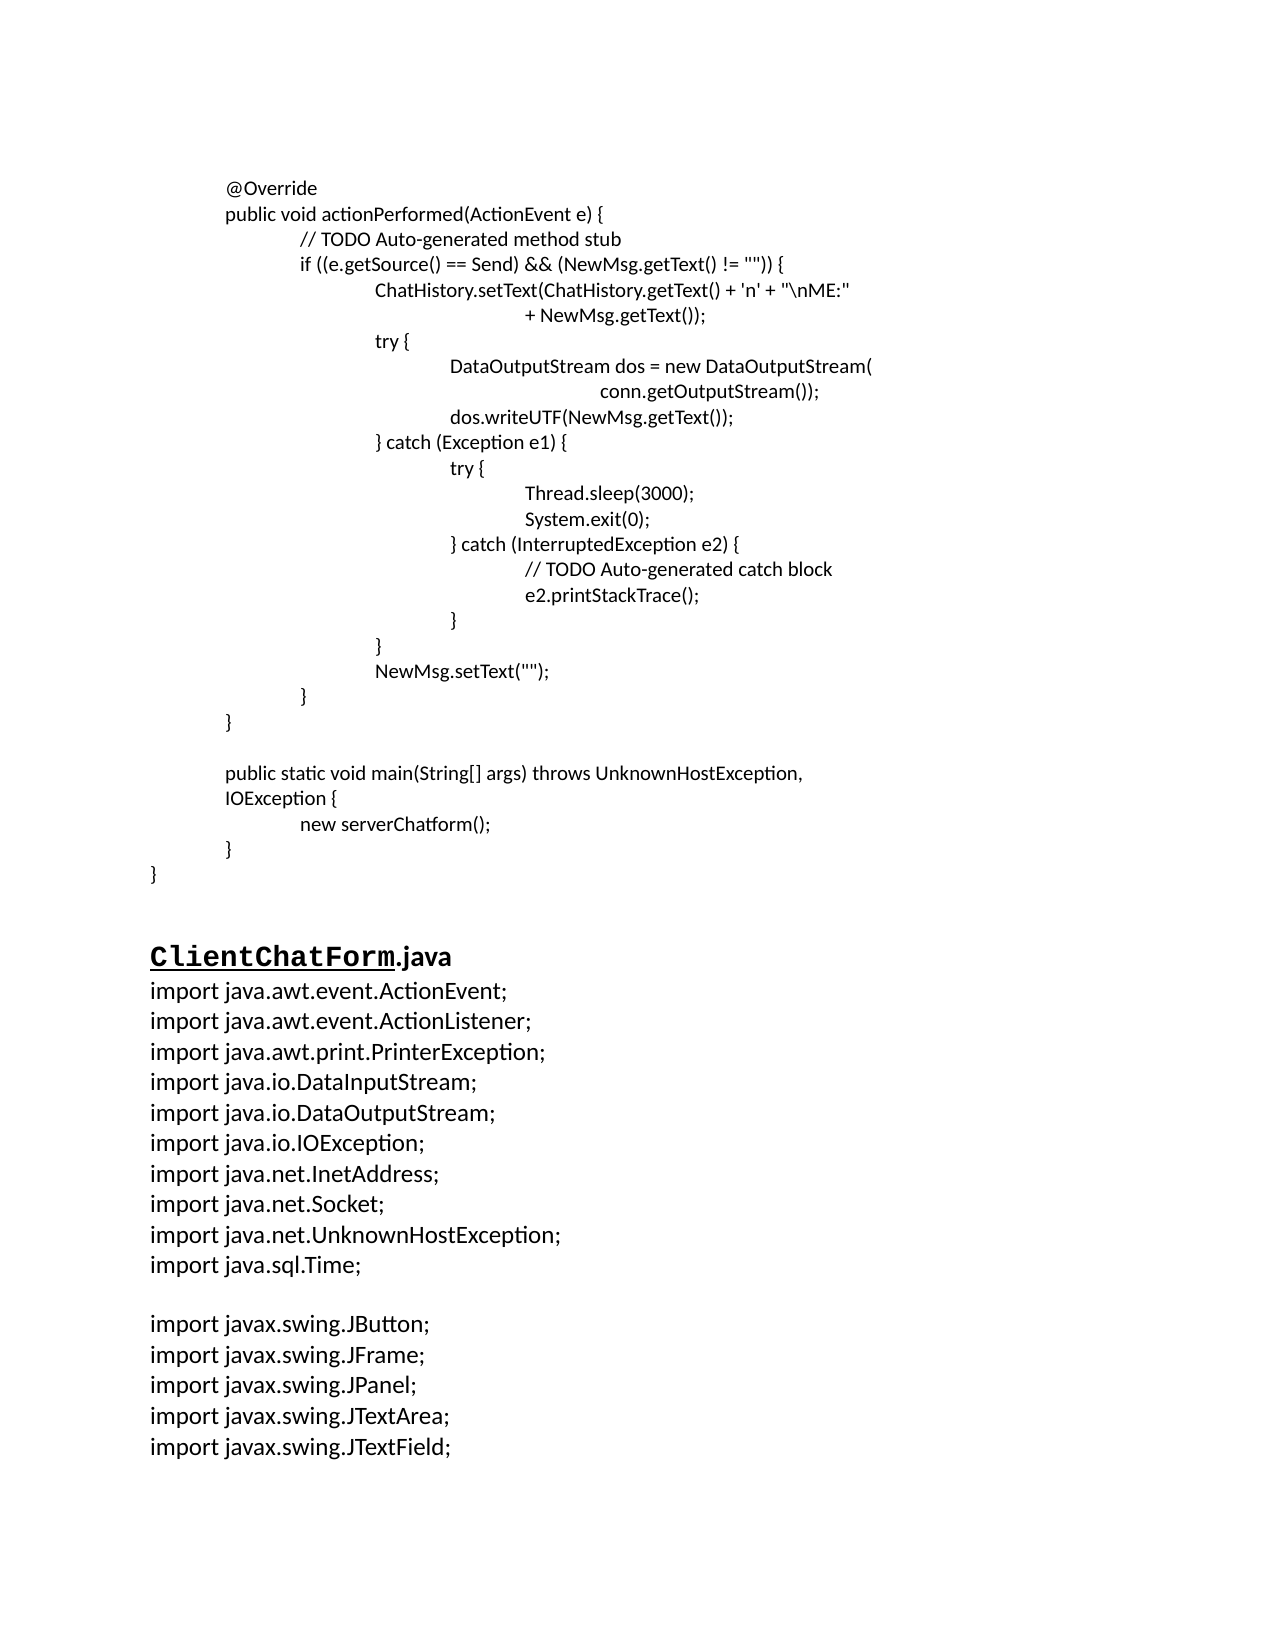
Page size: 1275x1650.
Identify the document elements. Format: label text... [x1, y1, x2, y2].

text import javax.swing.JFrame; [150, 1339, 1125, 1370]
text import java.awt.event.ActionEvent; [150, 975, 1125, 1006]
text import javax.swing.JButton; [150, 1309, 1125, 1339]
text new serverChatform(); [150, 811, 1125, 836]
text import javax.swing.JPanel; [150, 1370, 1125, 1400]
text IOException { [150, 785, 1125, 811]
text } [150, 633, 1125, 658]
text } [150, 684, 1125, 709]
text } [150, 862, 1125, 887]
text public static void main(String[] args) throws UnknownHostException, [150, 760, 1125, 785]
text import java.net.Socket; [150, 1189, 1125, 1219]
text public void actionPerformed(ActionEvent e) { [150, 201, 1125, 226]
text System.exit(0); [150, 506, 1125, 531]
text dos.writeUTF(NewMsg.getText()); [150, 404, 1125, 429]
text import java.net.InetAddress; [150, 1158, 1125, 1189]
text // TODO Auto-generated method stub [150, 226, 1125, 252]
text e2.printStackTrace(); [150, 582, 1125, 607]
text Thread.sleep(3000); [150, 480, 1125, 506]
text if ((e.getSource() == Send) && (NewMsg.getText() != "")) { [150, 252, 1125, 277]
text import java.net.UnknownHostException; [150, 1219, 1125, 1250]
text DataOutputStream dos = new DataOutputStream( [150, 353, 1125, 379]
text try { [150, 328, 1125, 353]
text } [150, 709, 1125, 734]
text ChatHistory.setText(ChatHistory.getText() + 'n' + "\nME:" [150, 277, 1125, 302]
text } catch (Exception e1) { [150, 429, 1125, 455]
text import java.io.IOException; [150, 1128, 1125, 1158]
text try { [150, 455, 1125, 480]
text } catch (InterruptedException e2) { [150, 531, 1125, 557]
text import javax.swing.JTextArea; [150, 1400, 1125, 1431]
text conn.getOutputStream()); [150, 379, 1125, 404]
text } [150, 836, 1125, 862]
text // TODO Auto-generated catch block [150, 557, 1125, 582]
text import java.io.DataOutputStream; [150, 1097, 1125, 1128]
text ClientChatForm.java [150, 938, 1125, 975]
text import java.awt.event.ActionListener; [150, 1006, 1125, 1036]
text NewMsg.setText(""); [150, 658, 1125, 684]
text import java.sql.Time; [150, 1250, 1125, 1280]
text @Override [150, 175, 1125, 201]
text import java.awt.print.PrinterException; [150, 1036, 1125, 1067]
text import javax.swing.JTextField; [150, 1431, 1125, 1461]
text + NewMsg.getText()); [150, 302, 1125, 328]
text } [150, 607, 1125, 633]
text import java.io.DataInputStream; [150, 1067, 1125, 1097]
